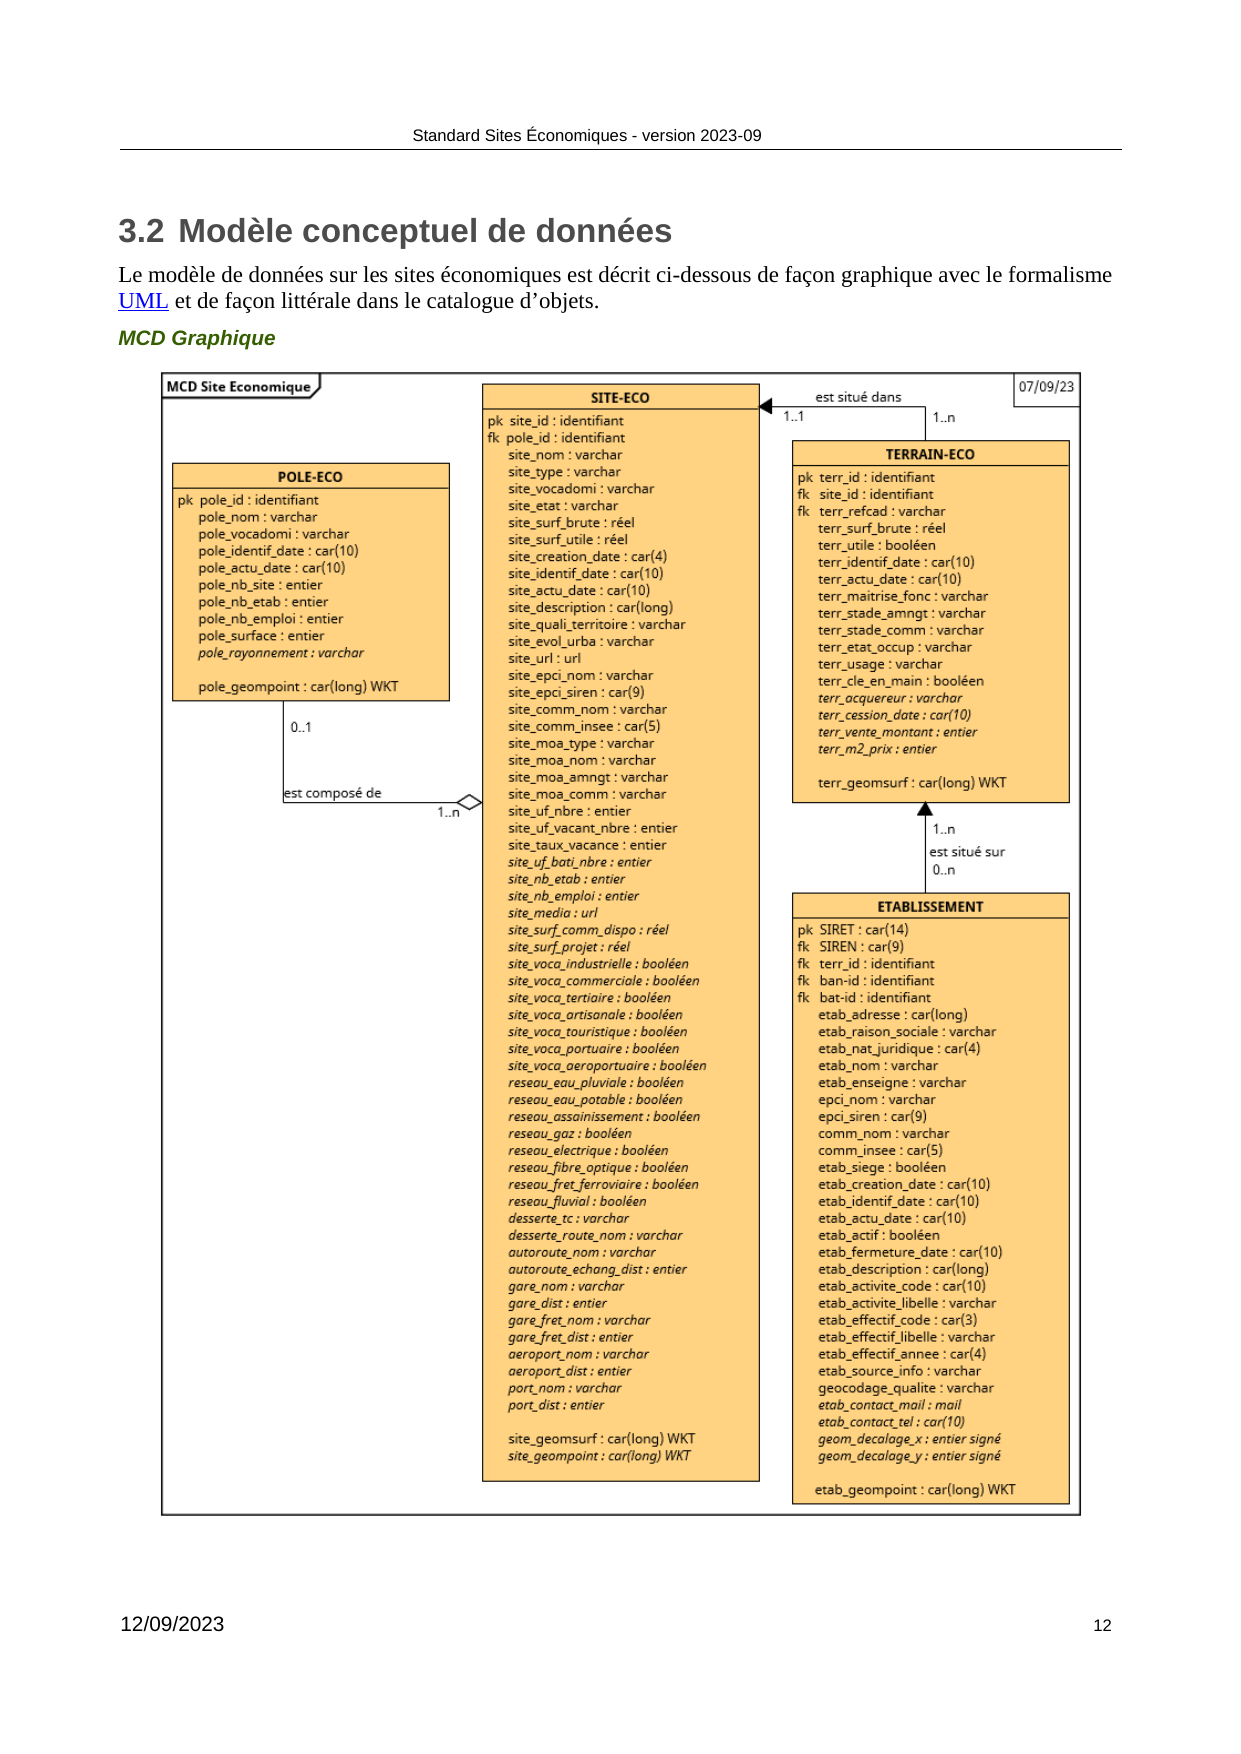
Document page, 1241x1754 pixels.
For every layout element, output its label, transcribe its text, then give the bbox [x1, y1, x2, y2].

subtitle MCD Graphique [118, 326, 1122, 349]
subtitle Modèle conceptuel de données [118, 211, 1122, 249]
text Le modèle de données sur les sites économiques est décrit ci-dessous de façon graphique avec le formalisme UML et de façon littérale dans le catalogue d’objets. [118, 261, 1122, 314]
picture [150, 361, 1091, 1526]
